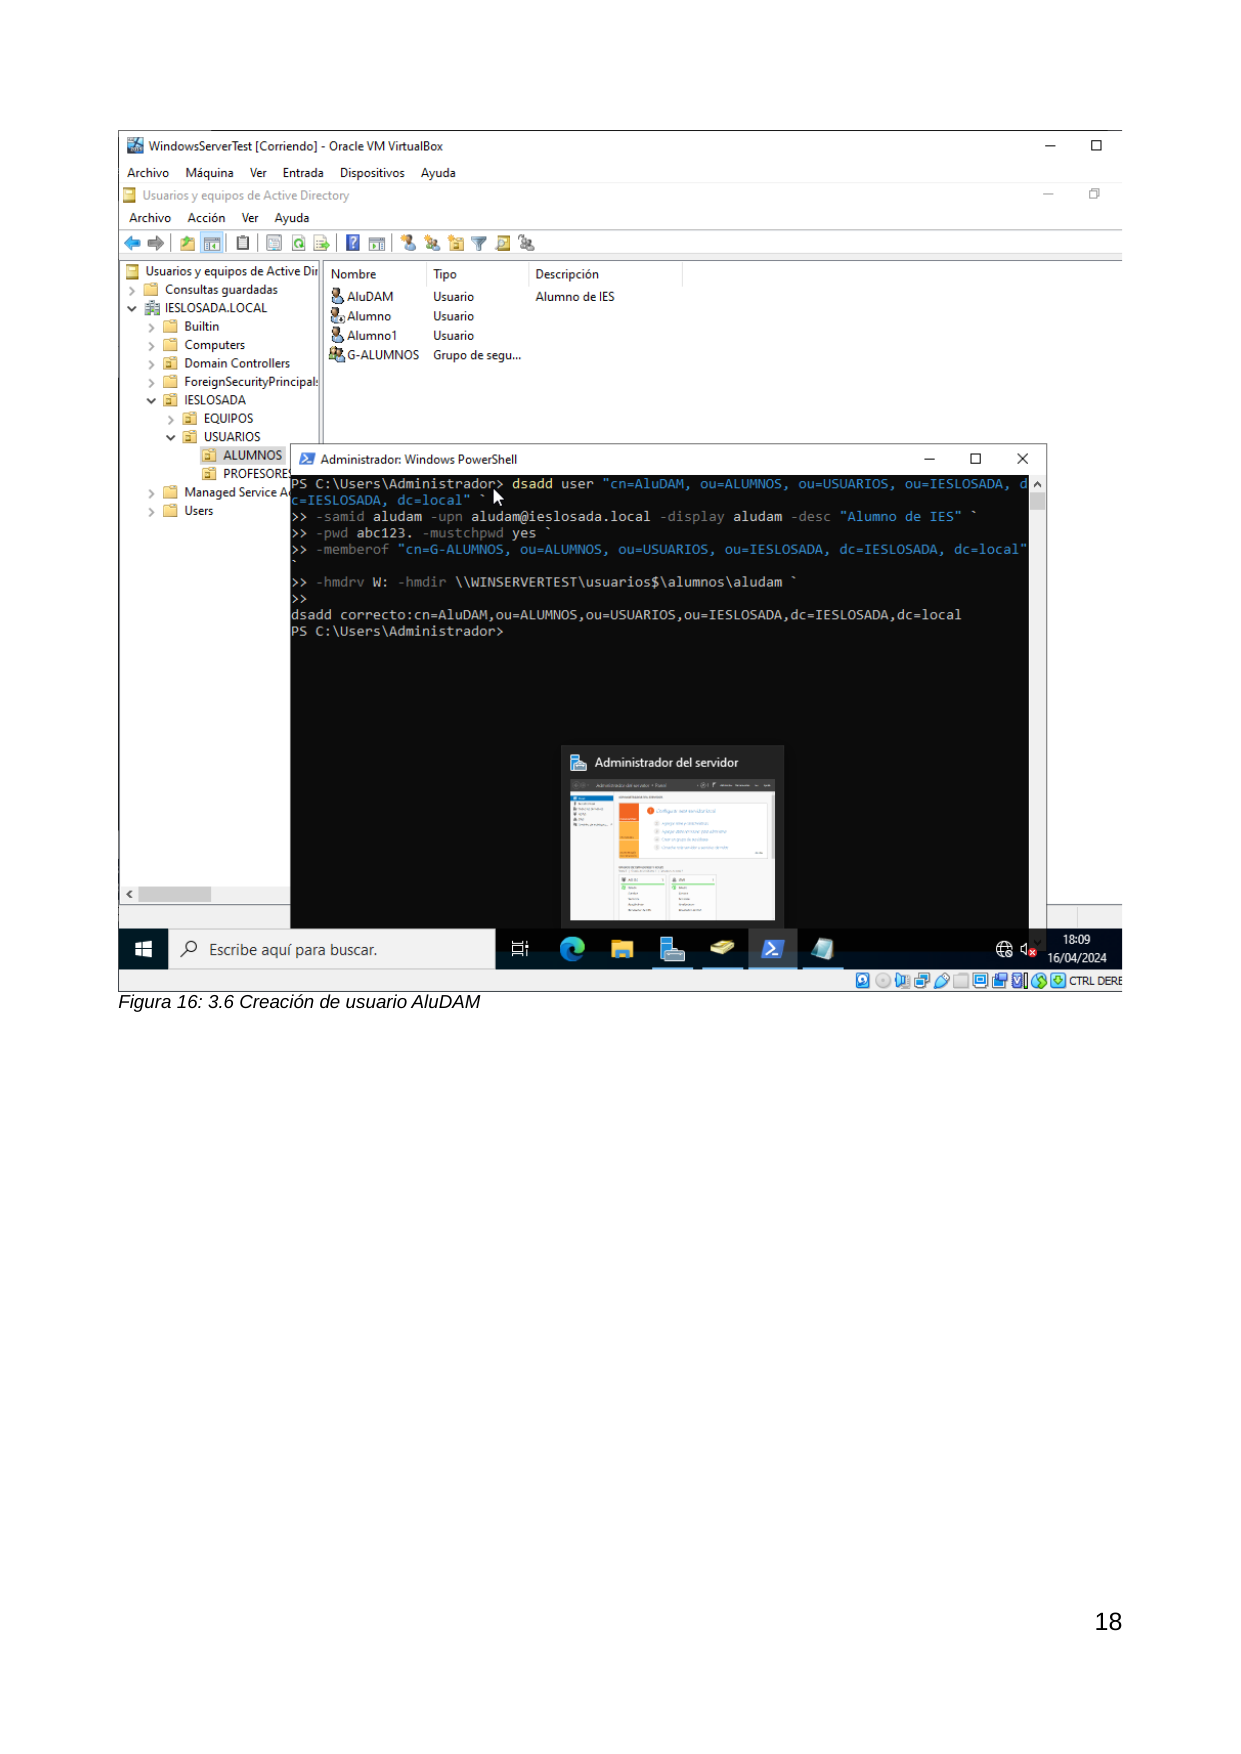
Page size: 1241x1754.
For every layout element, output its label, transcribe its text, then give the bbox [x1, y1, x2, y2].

text Figura 16: 3.6 Creación de usuario AluDAM [118, 992, 1122, 1013]
picture [118, 130, 1123, 992]
